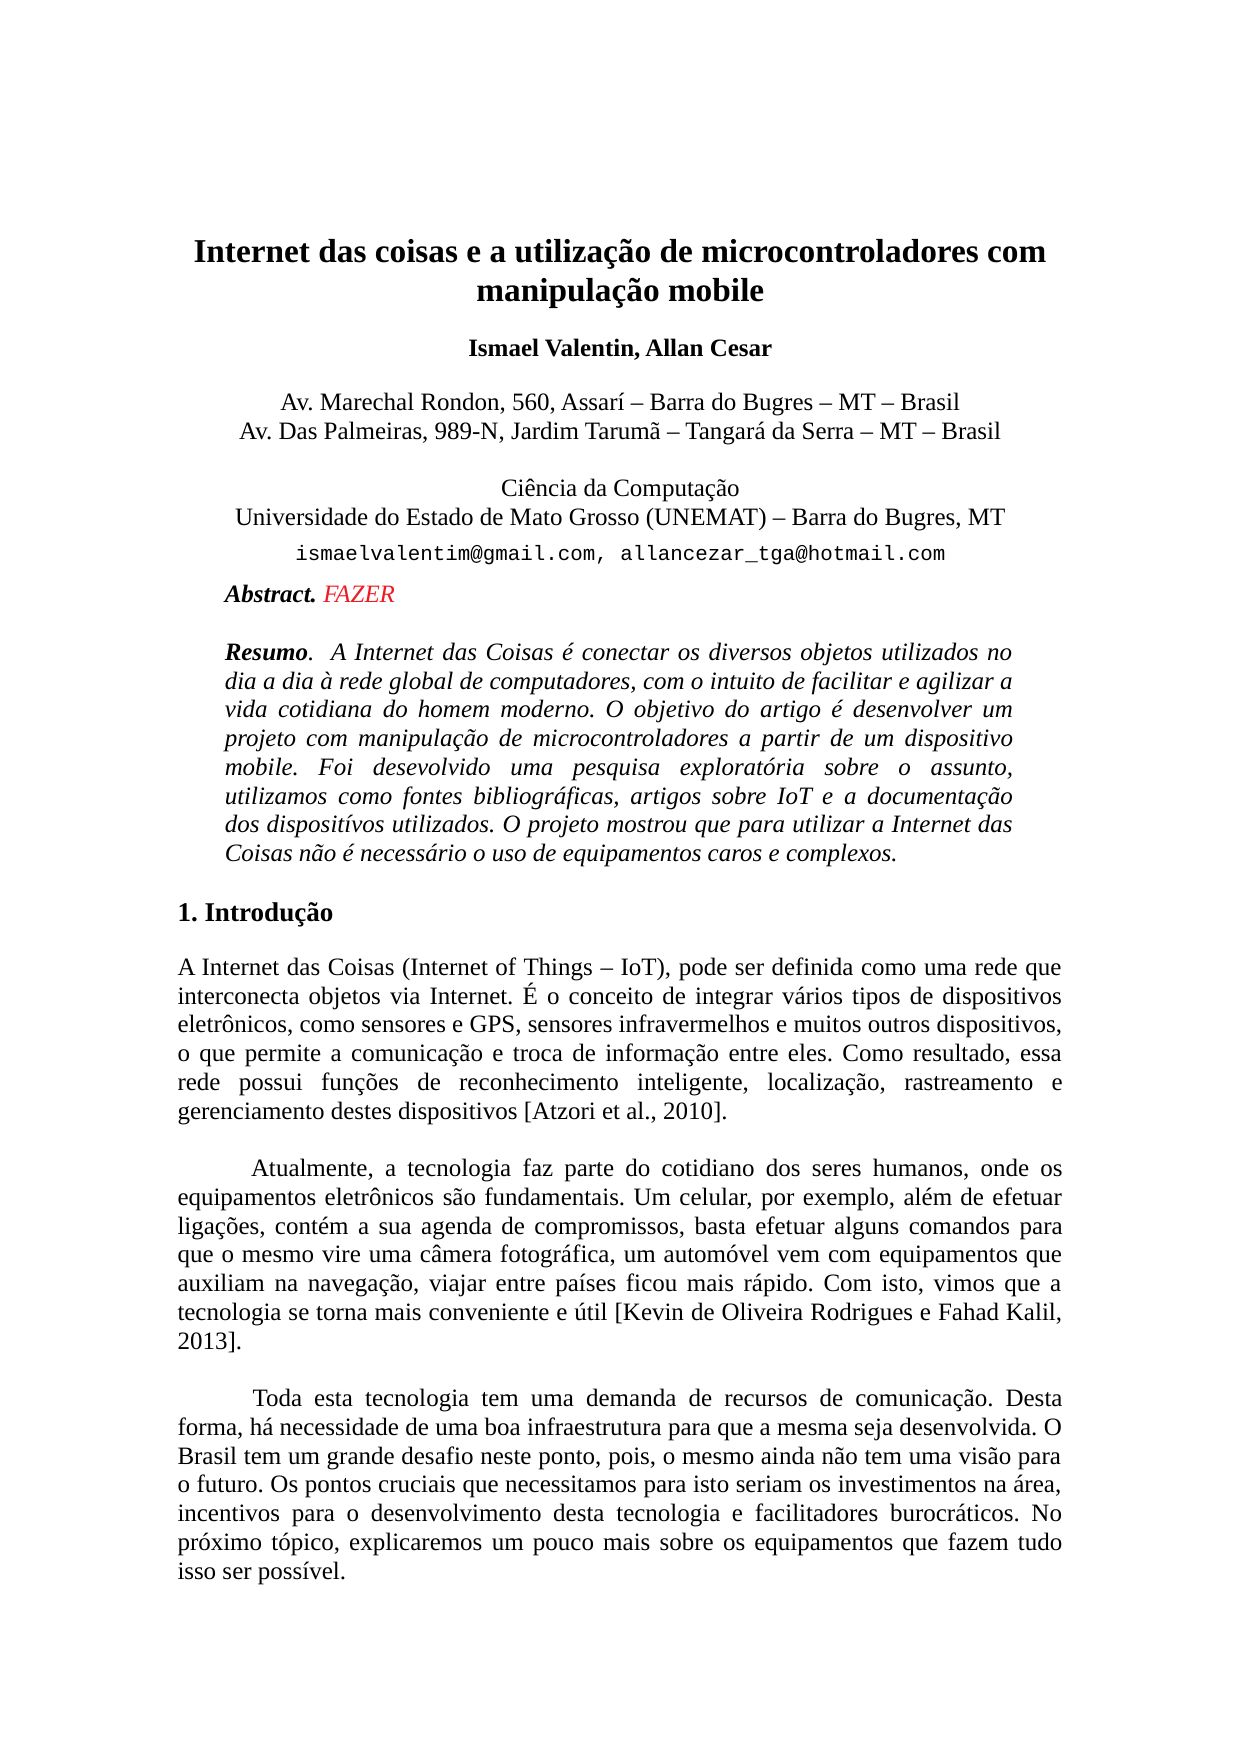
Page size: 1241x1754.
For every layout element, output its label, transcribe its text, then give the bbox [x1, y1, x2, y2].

text Atualmente, a tecnologia faz parte do cotidiano dos seres humanos, onde os equipamentos eletrônicos são fundamentais. Um celular, por exemplo, além de efetuar ligações, contém a sua agenda de compromissos, basta efetuar alguns comandos para que o mesmo vire uma câmera fotográfica, um automóvel vem com equipamentos que auxiliam na navegação, viajar entre países ficou mais rápido. Com isto, vimos que a tecnologia se torna mais conveniente e útil [Kevin de Oliveira Rodrigues e Fahad Kalil, 2013]. [177, 1153, 1063, 1354]
text Abstract. FAZER [224, 579, 1016, 608]
text A Internet das Coisas (Internet of Things – IoT), pode ser definida como uma rede que interconecta objetos via Internet. É o conceito de integrar vários tipos de dispositivos eletrônicos, como sensores e GPS, sensores infravermelhos e muitos outros dispositivos, o que permite a comunicação e troca de informação entre eles. Como resultado, essa rede possui funções de reconhecimento inteligente, localização, rastreamento e gerenciamento destes dispositivos [Atzori et al., 2010]. [177, 952, 1063, 1124]
text Ismael Valentin, Allan Cesar [177, 333, 1063, 362]
text ismaelvalentim@gmail.com, allancezar_tga@hotmail.com [177, 543, 1063, 567]
text Av. Marechal Rondon, 560, Assarí – Barra do Bugres – MT – Brasil [177, 387, 1063, 416]
text Internet das coisas e a utilização de microcontroladores com manipulação mobile [177, 232, 1063, 308]
text Universidade do Estado de Mato Grosso (UNEMAT) – Barra do Bugres, MT [177, 502, 1063, 531]
text Ciência da Computação [177, 473, 1063, 502]
text Toda esta tecnologia tem uma demanda de recursos de comunicação. Desta forma, há necessidade de uma boa infraestrutura para que a mesma seja desenvolvida. O Brasil tem um grande desafio neste ponto, pois, o mesmo ainda não tem uma visão para o futuro. Os pontos cruciais que necessitamos para isto seriam os investimentos na área, incentivos para o desenvolvimento desta tecnologia e facilitadores burocráticos. No próximo tópico, explicaremos um pouco mais sobre os equipamentos que fazem tudo isso ser possível. [177, 1383, 1063, 1584]
text Resumo. A Internet das Coisas é conectar os diversos objetos utilizados no dia a dia à rede global de computadores, com o intuito de facilitar e agilizar a vida cotidiana do homem moderno. O objetivo do artigo é desenvolver um projeto com manipulação de microcontroladores a partir de um dispositivo mobile. Foi desevolvido uma pesquisa exploratória sobre o assunto, utilizamos como fontes bibliográficas, artigos sobre IoT e a documentação dos dispositívos utilizados. O projeto mostrou que para utilizar a Internet das Coisas não é necessário o uso de equipamentos caros e complexos. [224, 637, 1016, 867]
text Av. Das Palmeiras, 989-N, Jardim Tarumã – Tangará da Serra – MT – Brasil [177, 416, 1063, 445]
text 1. Introdução [177, 896, 1063, 927]
